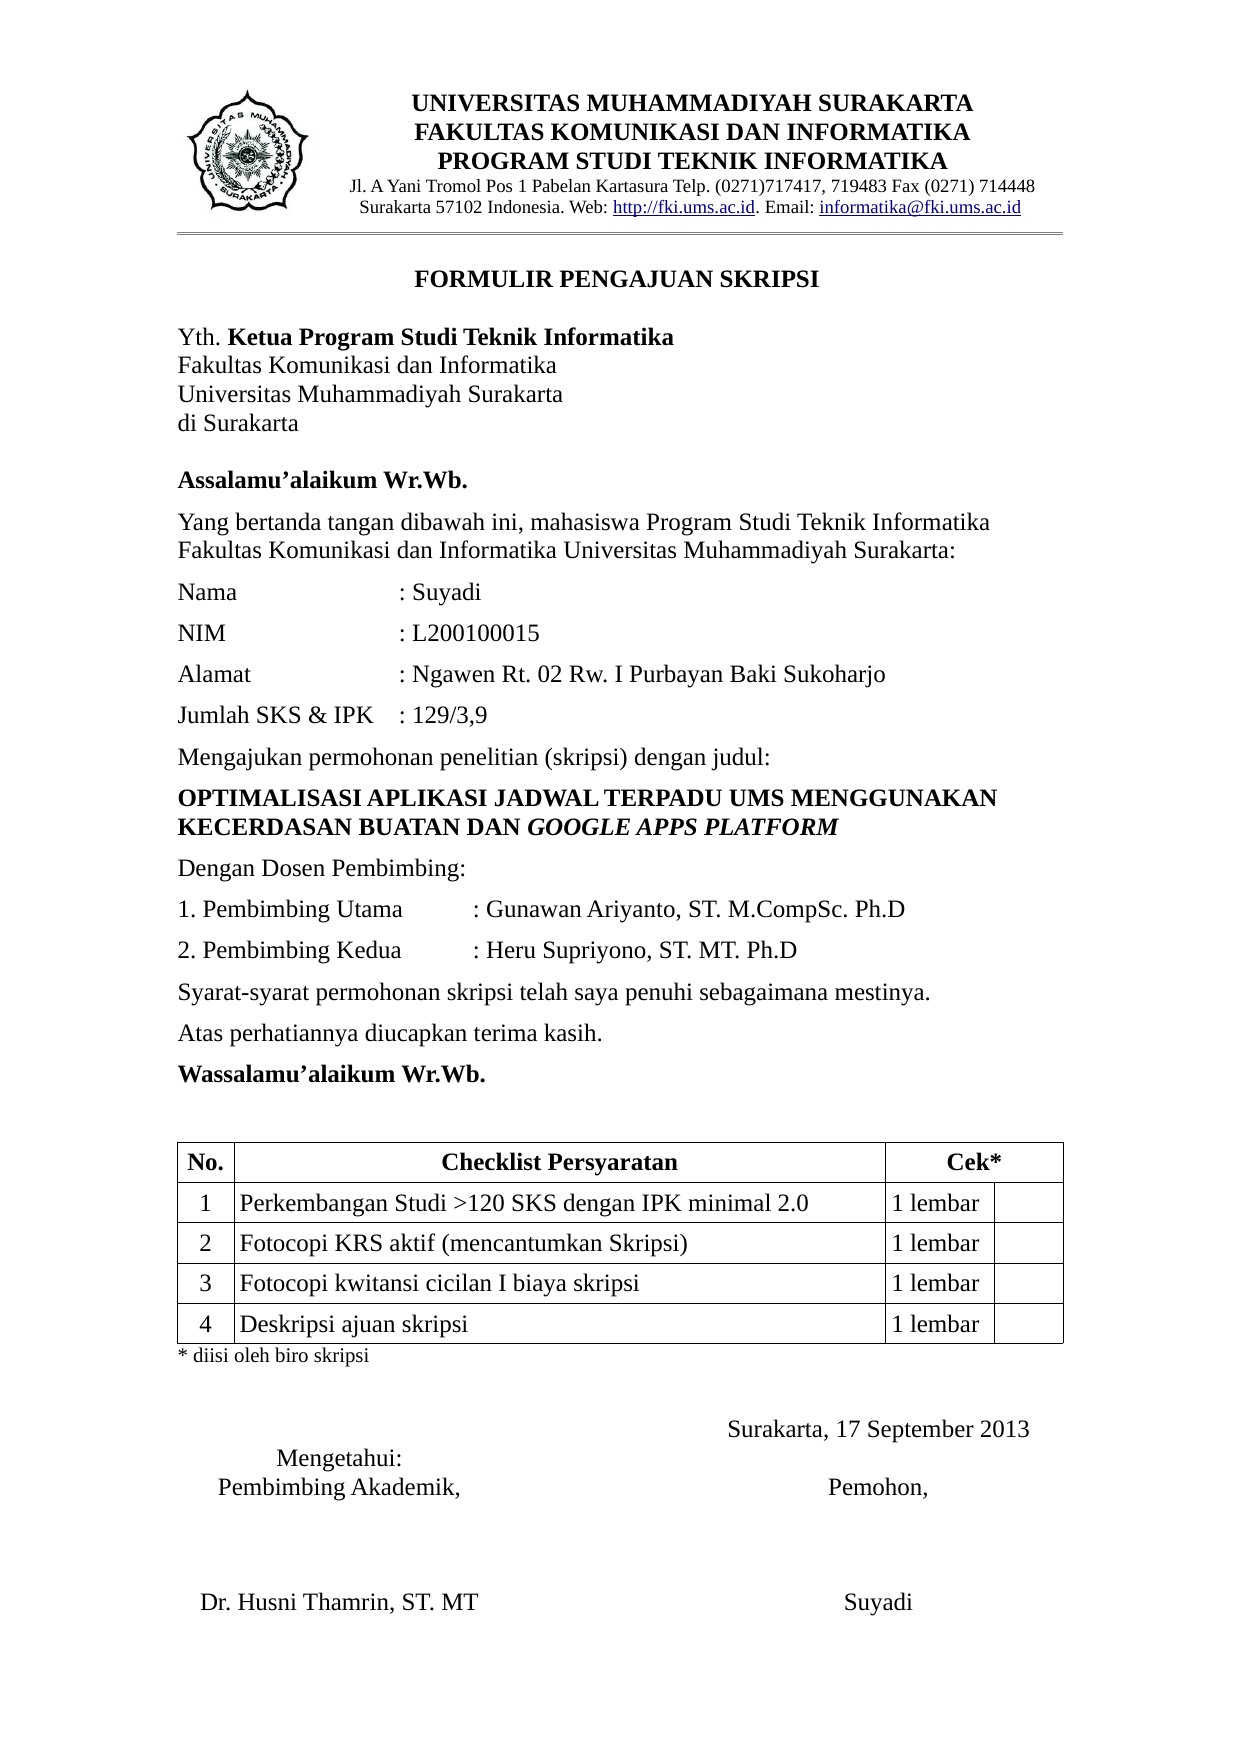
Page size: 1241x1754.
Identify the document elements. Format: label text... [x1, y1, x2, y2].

text NIM : L200100015 [177, 618, 1063, 647]
text Yth. Ketua Program Studi Teknik Informatika [177, 322, 1063, 350]
text UNIVERSITAS MUHAMMADIYAH SURAKARTA [323, 88, 1063, 117]
text Alamat : Ngawen Rt. 02 Rw. I Purbayan Baki Sukoharjo [177, 659, 1063, 688]
text Atas perhatiannya diucapkan terima kasih. [177, 1018, 1063, 1047]
table_cell 1 lembar [886, 1264, 994, 1303]
text Syarat-syarat permohonan skripsi telah saya penuhi sebagaimana mestinya. [177, 977, 1063, 1005]
text Mengajukan permohonan penelitian (skripsi) dengan judul: [177, 742, 1063, 770]
table_header Mengetahui: Pembimbing Akademik, Dr. Husni Thamrin, ST. MT [177, 1409, 501, 1621]
table_cell 1 [178, 1183, 234, 1222]
table_header [501, 1409, 694, 1621]
text Dengan Dosen Pembimbing: [177, 853, 1063, 882]
text * diisi oleh biro skripsi [177, 1344, 1063, 1367]
text Jumlah SKS & IPK : 129/3,9 [177, 700, 1063, 729]
table_cell 3 [178, 1264, 234, 1303]
table_header Cek* [886, 1143, 1063, 1182]
table_header Surakarta, 17 September 2013 Pemohon, Suyadi [694, 1409, 1062, 1621]
table_cell [995, 1183, 1063, 1222]
text Fakultas Komunikasi dan Informatika [177, 350, 1063, 379]
table_header Checklist Persyaratan [235, 1143, 885, 1182]
table_cell 1 lembar [886, 1304, 994, 1343]
text Nama : Suyadi [177, 577, 1063, 605]
table_cell 2 [178, 1223, 234, 1262]
text FORMULIR PENGAJUAN SKRIPSI [177, 264, 1063, 293]
picture [177, 88, 323, 215]
text Surakarta 57102 Indonesia. Web: http://fki.ums.ac.id. Email: informatika@fki.ums.ac.id [177, 196, 1063, 218]
table_cell [995, 1264, 1063, 1303]
table_cell Perkembangan Studi >120 SKS dengan IPK minimal 2.0 [235, 1183, 885, 1222]
text di Surakarta [177, 408, 1063, 437]
text Jl. A Yani Tromol Pos 1 Pabelan Kartasura Telp. (0271)717417, 719483 Fax (0271) 714448 [323, 175, 1063, 196]
text 1. Pembimbing Utama : Gunawan Ariyanto, ST. M.CompSc. Ph.D [177, 894, 1063, 923]
table_cell Deskripsi ajuan skripsi [235, 1304, 885, 1343]
text Assalamu’alaikum Wr.Wb. [177, 465, 1063, 494]
table_cell 1 lembar [886, 1183, 994, 1222]
table_cell [995, 1223, 1063, 1262]
table_cell Fotocopi kwitansi cicilan I biaya skripsi [235, 1264, 885, 1303]
table_cell 1 lembar [886, 1223, 994, 1262]
table_cell Fotocopi KRS aktif (mencantumkan Skripsi) [235, 1223, 885, 1262]
text Universitas Muhammadiyah Surakarta [177, 379, 1063, 408]
table_header No. [178, 1143, 234, 1182]
table_cell 4 [178, 1304, 234, 1343]
text 2. Pembimbing Kedua : Heru Supriyono, ST. MT. Ph.D [177, 935, 1063, 964]
text FAKULTAS KOMUNIKASI DAN INFORMATIKA [323, 117, 1063, 146]
text Wassalamu’alaikum Wr.Wb. [177, 1059, 1063, 1088]
table_cell [995, 1304, 1063, 1343]
text Yang bertanda tangan dibawah ini, mahasiswa Program Studi Teknik Informatika Fakultas Komunikasi dan Informatika Universitas Muhammadiyah Surakarta: [177, 507, 1063, 564]
text OPTIMALISASI APLIKASI JADWAL TERPADU UMS MENGGUNAKAN KECERDASAN BUATAN DAN GOOGLE APPS PLATFORM [177, 783, 1063, 840]
text PROGRAM STUDI TEKNIK INFORMATIKA [323, 146, 1063, 175]
